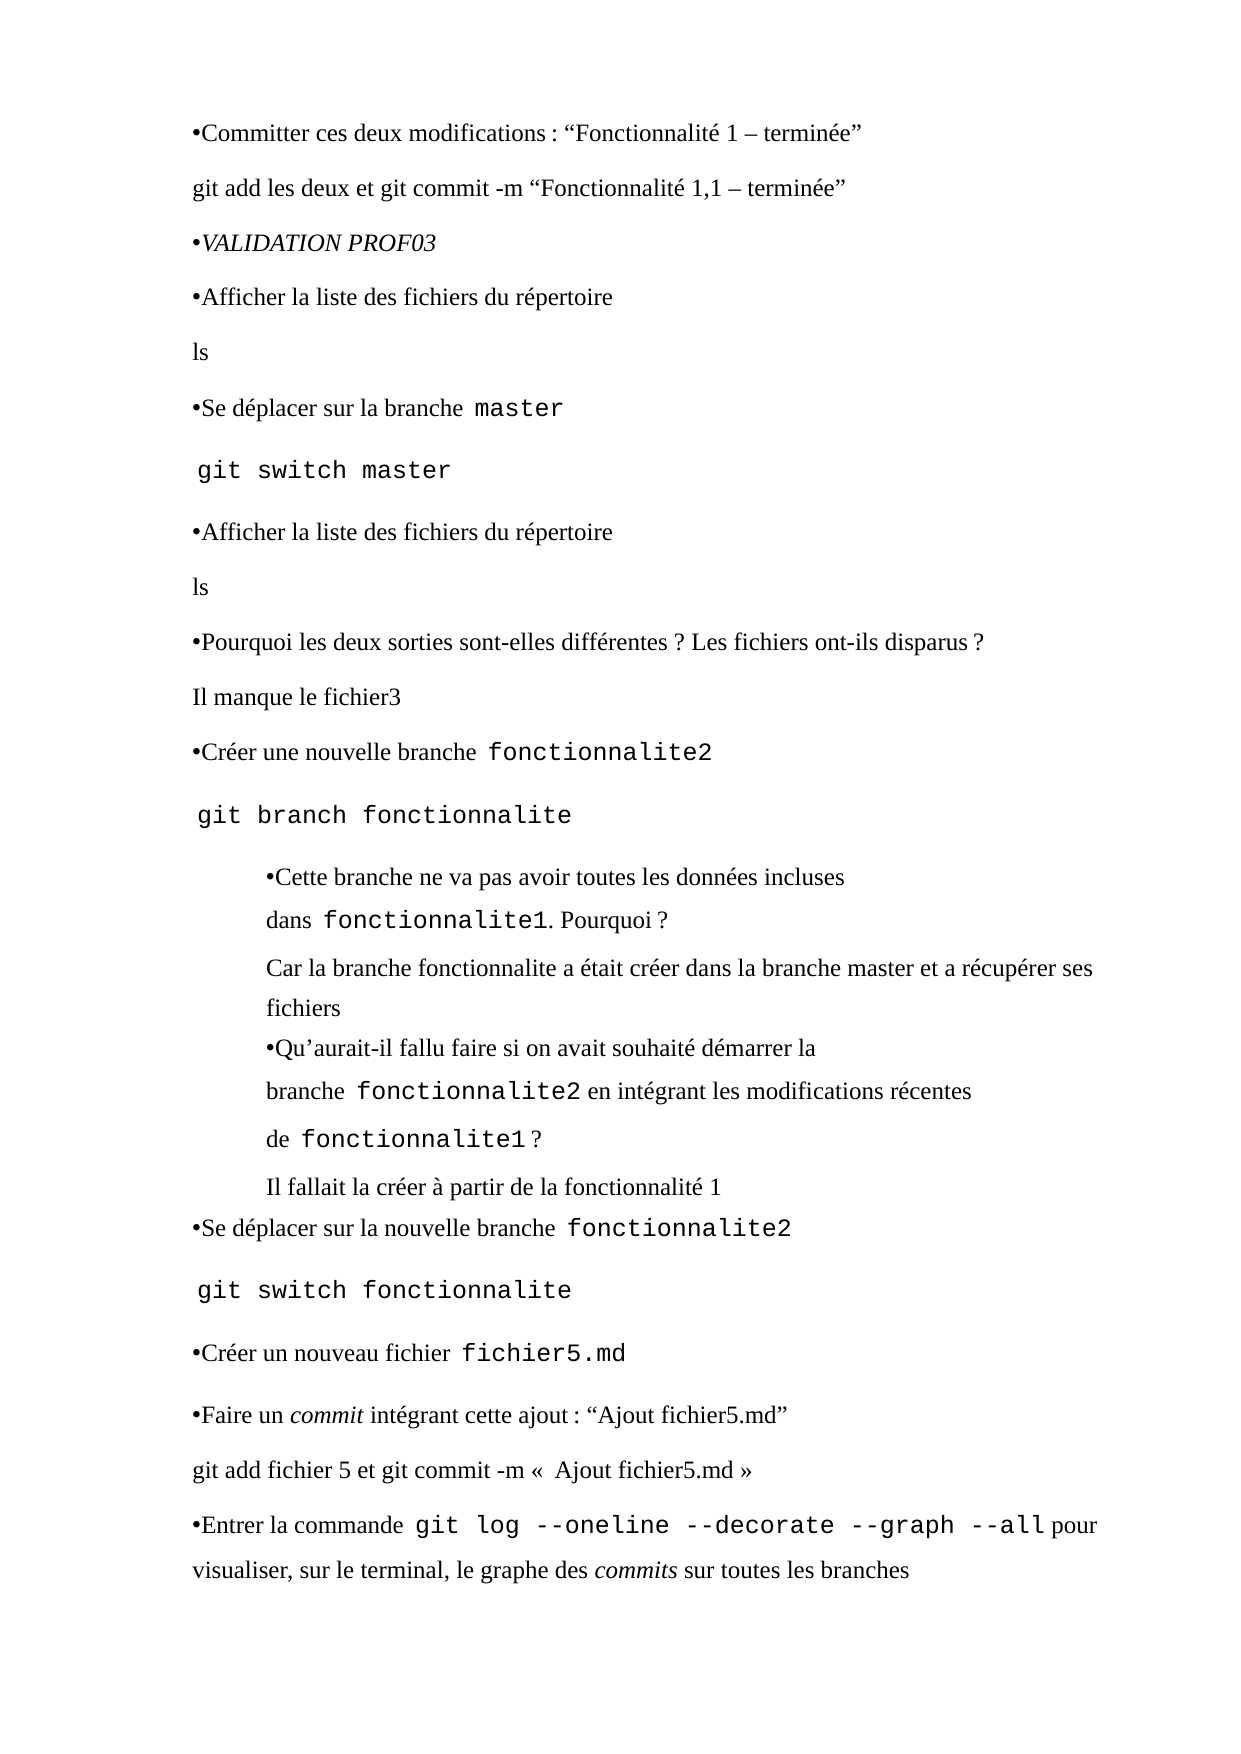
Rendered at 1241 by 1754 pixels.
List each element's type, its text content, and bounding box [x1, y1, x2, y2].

list Faire un commit intégrant cette ajout : “Ajout fichier5.md” [118, 1400, 1122, 1429]
list git switch fonctionnalite [193, 1275, 1122, 1309]
list ls [118, 572, 1122, 601]
list git switch master [193, 455, 1122, 489]
list Créer un nouveau fichier fichier5.md [118, 1337, 1122, 1372]
list git add les deux et git commit -m “Fonctionnalité 1,1 – terminée” [118, 173, 1122, 202]
list Se déplacer sur la branche [118, 392, 470, 426]
list fonctionnalite2 [484, 737, 1122, 771]
list [118, 455, 192, 489]
list Se déplacer sur la nouvelle branche [118, 1212, 562, 1246]
list git add fichier 5 et git commit -m « Ajout fichier5.md » [118, 1455, 1122, 1484]
list Afficher la liste des fichiers du répertoire [118, 517, 1122, 546]
list Car la branche fonctionnalite a était créer dans la branche master et a récupérer ses fichiers [118, 953, 1122, 1022]
list VALIDATION PROF03 [118, 228, 1122, 256]
list Entrer la commande git log --oneline --decorate --graph --all pour visualiser, sur le terminal, le graphe des commits sur toutes les branches [118, 1510, 1122, 1584]
list Il fallait la créer à partir de la fonctionnalité 1 [118, 1172, 1122, 1201]
list Committer ces deux modifications : “Fonctionnalité 1 – terminée” [118, 118, 1122, 147]
list fonctionnalite2 [563, 1212, 1122, 1246]
list git branch fonctionnalite [193, 799, 1122, 834]
list [118, 799, 192, 834]
list [118, 1275, 192, 1309]
list Il manque le fichier3 [118, 682, 1122, 711]
list Qu’aurait-il fallu faire si on avait souhaité démarrer la branche fonctionnalite2 en intégrant les modifications récentes de fonctionnalite1 ? [118, 1033, 1122, 1158]
list ls [118, 337, 1122, 366]
list Pourquoi les deux sorties sont-elles différentes ? Les fichiers ont-ils disparus ? [118, 627, 1122, 656]
list Créer une nouvelle branche [118, 737, 483, 771]
list Afficher la liste des fichiers du répertoire [118, 282, 1122, 311]
list master [471, 392, 1122, 426]
list Cette branche ne va pas avoir toutes les données incluses dans fonctionnalite1. Pourquoi ? [118, 862, 1122, 939]
